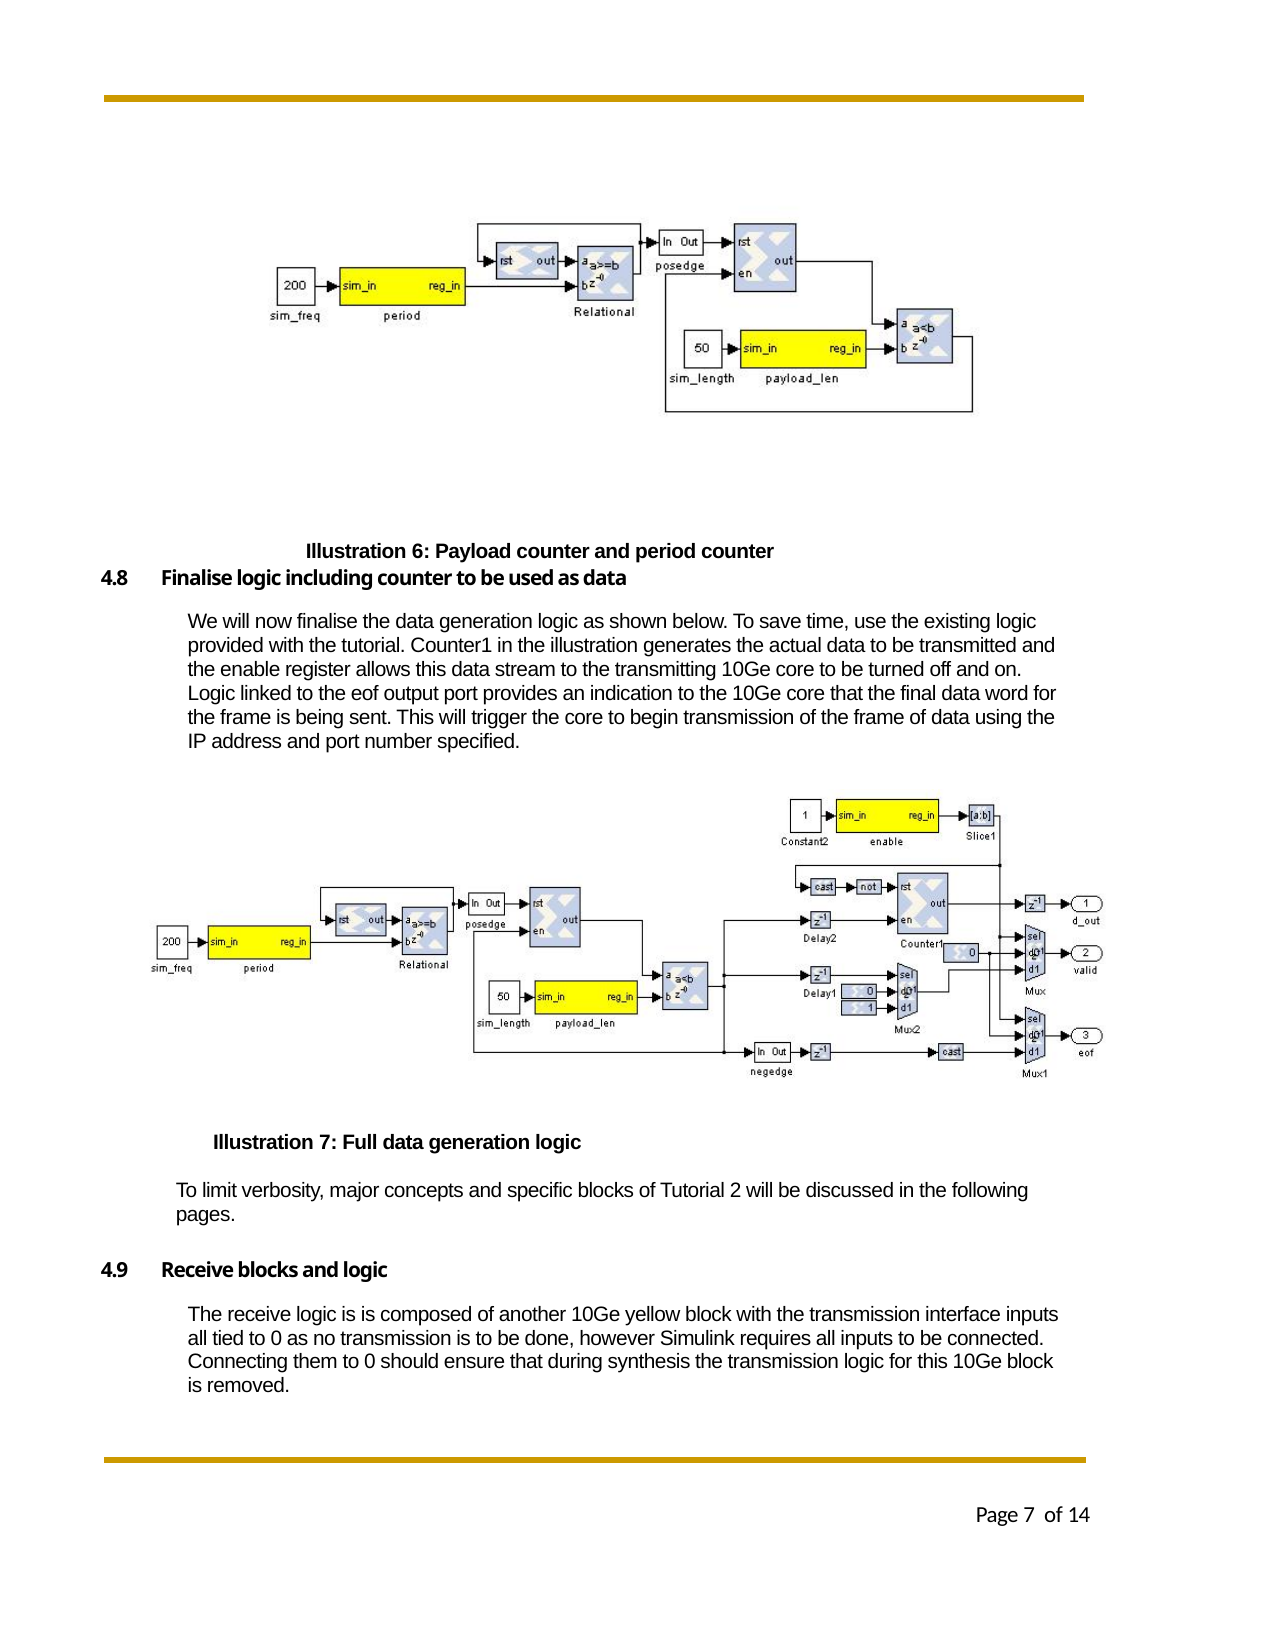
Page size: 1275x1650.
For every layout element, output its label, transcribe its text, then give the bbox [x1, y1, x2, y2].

text We will now finalise the data generation logic as shown below. To save time, use the existing logic provided with the tutorial. Counter1 in the illustration generates the actual data to be transmitted and the enable register allows this data stream to the transmitting 10Ge core to be turned off and on. Logic linked to the eof output port provides an indication to the 10Ge core that the final data word for the frame is being sent. This will trigger the core to begin transmission of the frame of data using the IP address and port number specified. [187, 609, 1062, 752]
text Illustration 7: Full data generation logic [213, 1130, 1037, 1154]
subtitle Receive blocks and logic [101, 1255, 1062, 1284]
picture [125, 789, 1124, 1130]
text To limit verbosity, major concepts and specific blocks of Tutorial 2 will be discussed in the following pages. [176, 1178, 1062, 1226]
text The receive logic is is composed of another 10Ge yellow block with the transmission interface inputs all tied to 0 as no transmission is to be done, however Simulink requires all inputs to be connected. Connecting them to 0 should ensure that during synthesis the transmission logic for this 10Ge block is removed. [187, 1301, 1062, 1397]
text Illustration 6: Payload counter and period counter [306, 539, 944, 563]
picture [218, 167, 1032, 539]
subtitle Finalise logic including counter to be used as data [101, 155, 1062, 591]
